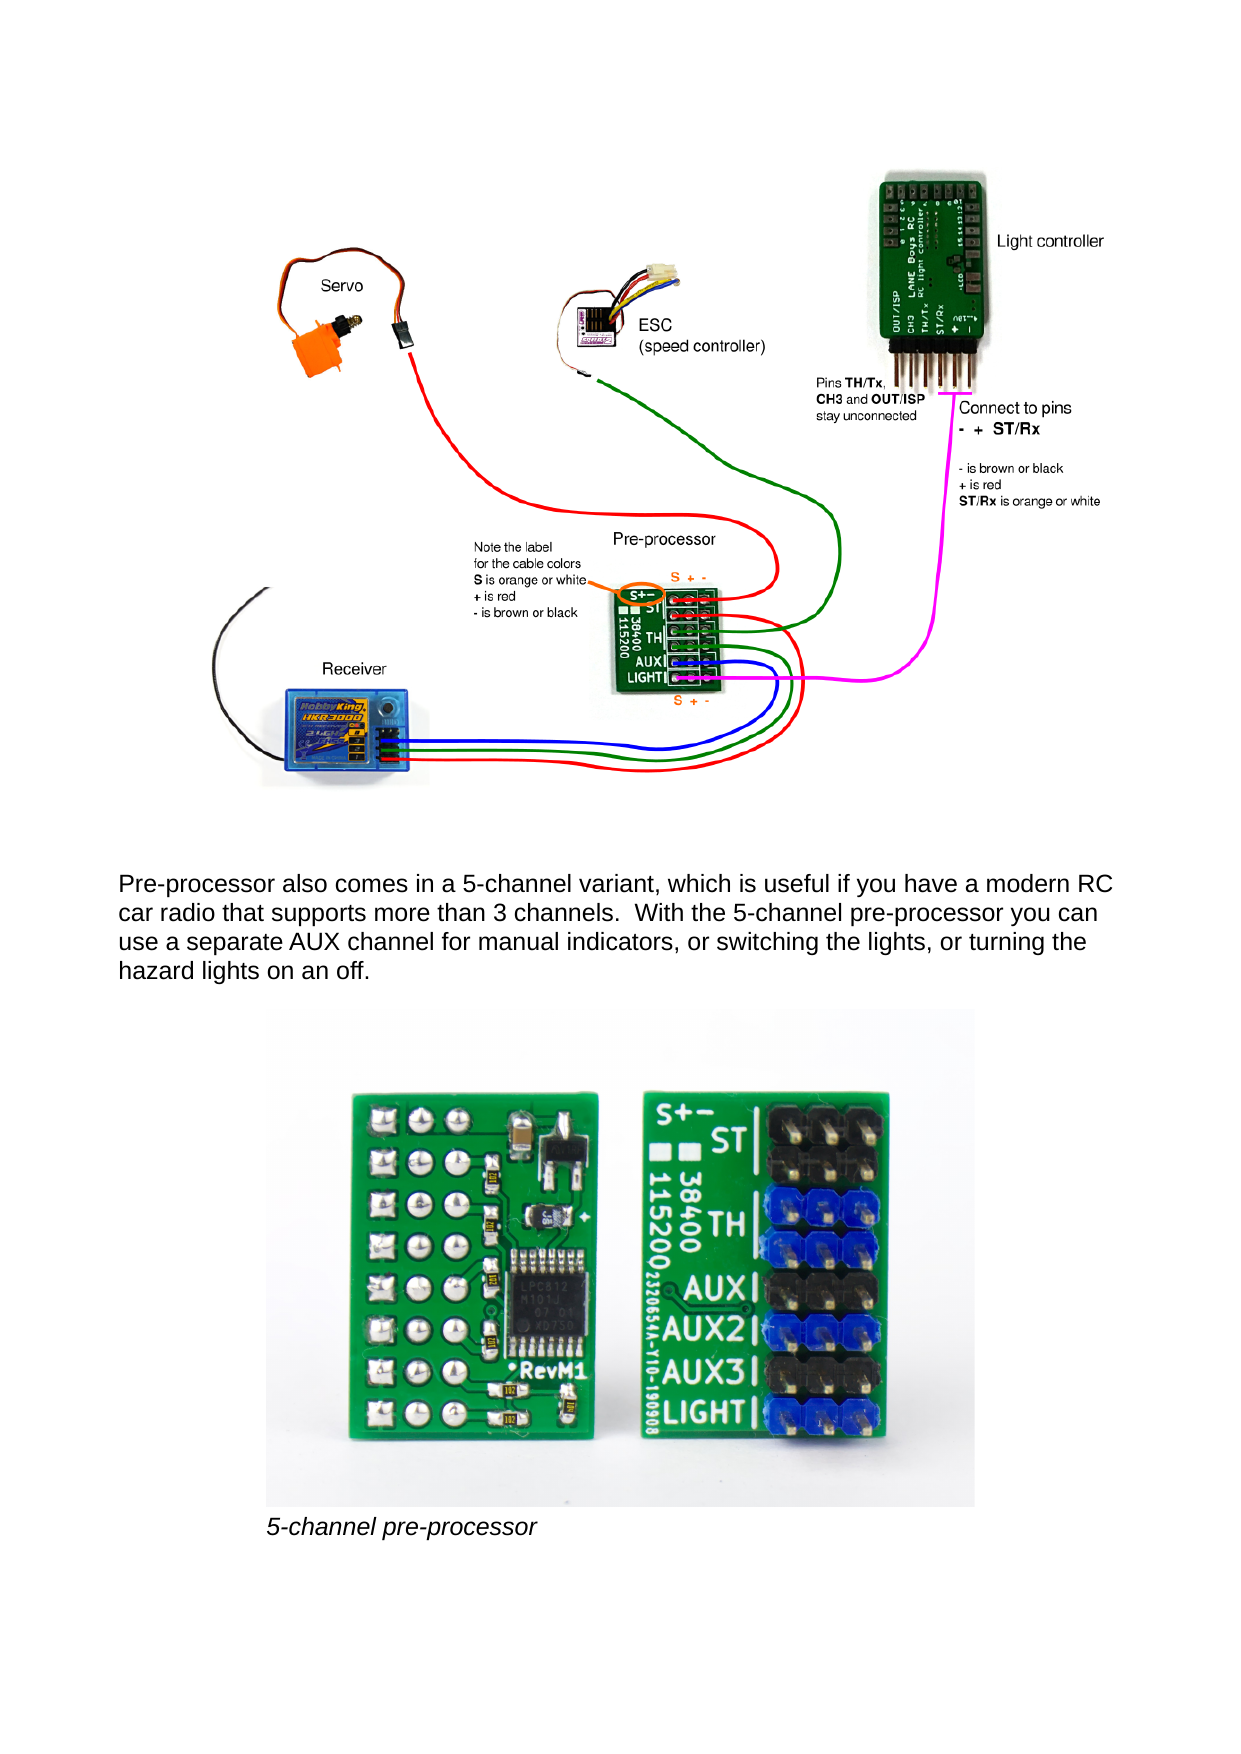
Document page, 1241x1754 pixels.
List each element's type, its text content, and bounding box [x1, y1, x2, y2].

picture [118, 118, 1123, 829]
picture [266, 1009, 975, 1507]
text Pre-processor also comes in a 5-channel variant, which is useful if you have a modern RC car radio that supports more than 3 channels. With the 5-channel pre-processor you can use a separate AUX channel for manual indicators, or switching the lights, or turning the hazard lights on an off. [118, 869, 1122, 984]
text 5-channel pre-processor [266, 1507, 974, 1540]
